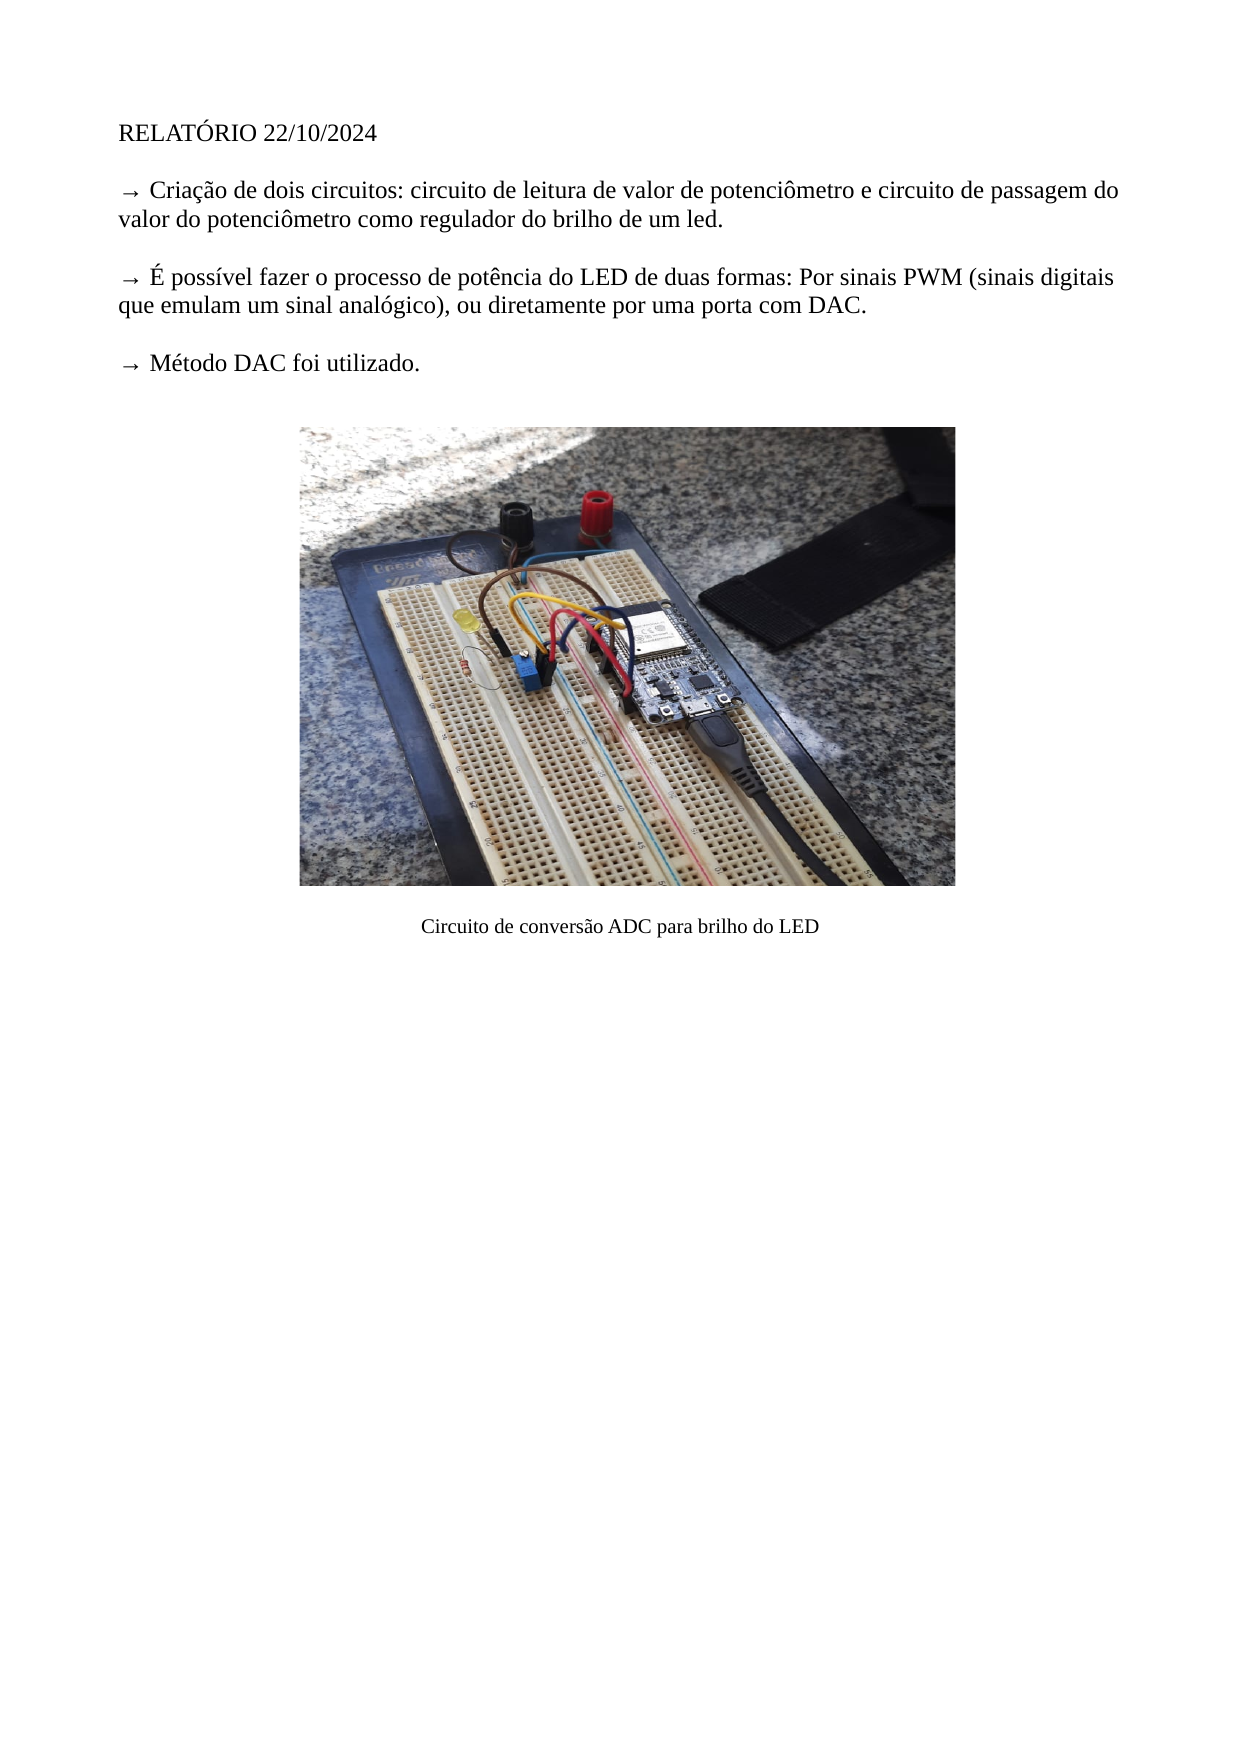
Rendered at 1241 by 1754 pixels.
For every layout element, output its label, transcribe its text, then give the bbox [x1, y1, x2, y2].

text → Método DAC foi utilizado. [118, 348, 1122, 377]
text RELATÓRIO 22/10/2024 [118, 118, 1122, 147]
text → É possível fazer o processo de potência do LED de duas formas: Por sinais PWM (sinais digitais que emulam um sinal analógico), ou diretamente por uma porta com DAC. [118, 262, 1122, 319]
picture [299, 427, 956, 886]
text Circuito de conversão ADC para brilho do LED [118, 914, 1122, 938]
text → Criação de dois circuitos: circuito de leitura de valor de potenciômetro e circuito de passagem do valor do potenciômetro como regulador do brilho de um led. [118, 176, 1122, 233]
